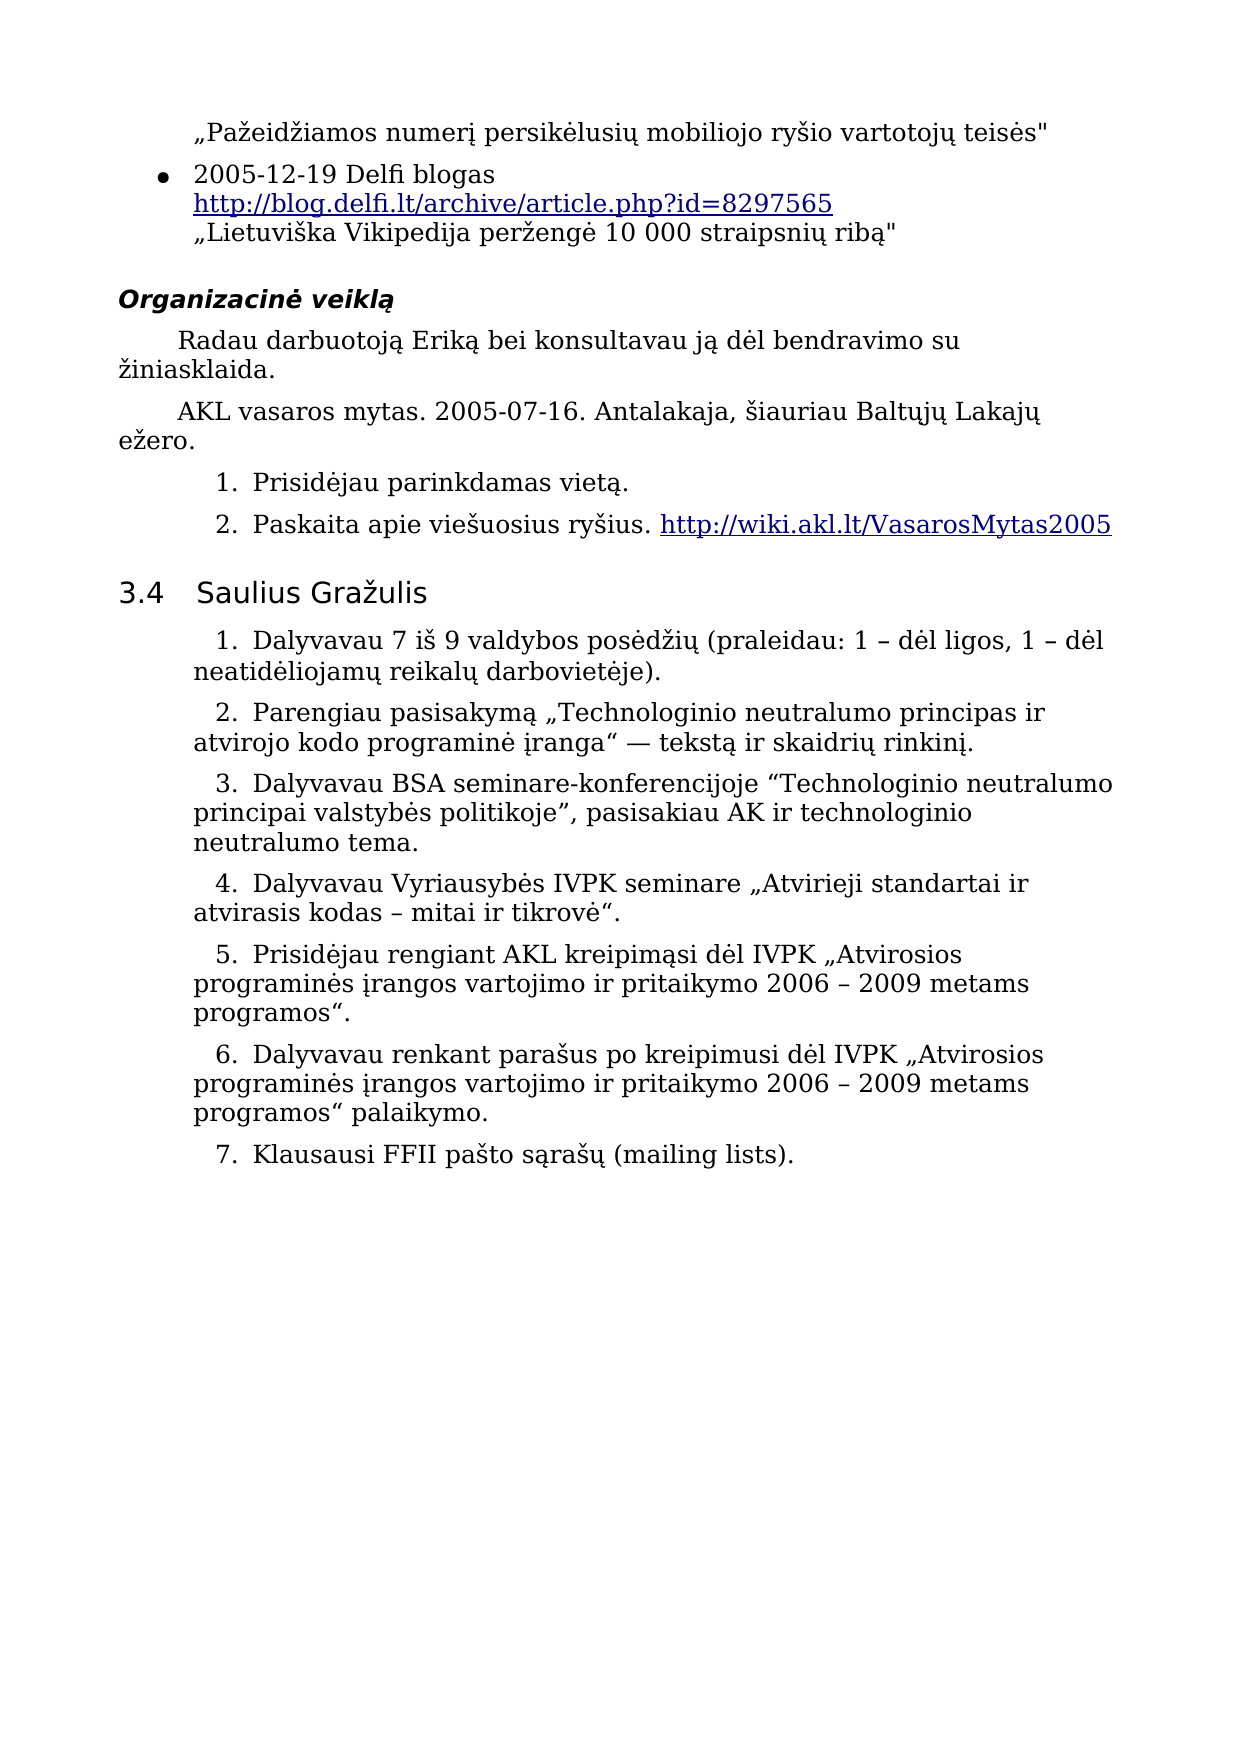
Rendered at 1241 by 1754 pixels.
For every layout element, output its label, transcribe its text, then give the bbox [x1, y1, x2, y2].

subtitle Organizacinė veiklą [118, 285, 1122, 314]
list Parengiau pasisakymą „Technologinio neutralumo principas ir atvirojo kodo programinė įranga“ — tekstą ir skaidrių rinkinį. [156, 699, 1122, 757]
list Dalyvavau 7 iš 9 valdybos posėdžių (praleidau: 1 – dėl ligos, 1 – dėl neatidėliojamų reikalų darbovietėje). [156, 623, 1122, 686]
list Prisidėjau rengiant AKL kreipimąsi dėl IVPK „Atvirosios programinės įrangos vartojimo ir pritaikymo 2006 – 2009 metams programos“. [156, 940, 1122, 1028]
list Dalyvavau Vyriausybės IVPK seminare „Atvirieji standartai ir atvirasis kodas – mitai ir tikrovė“. [156, 869, 1122, 928]
list Prisidėjau parinkdamas vietą. [156, 468, 1122, 497]
text Radau darbuotoją Eriką bei konsultavau ją dėl bendravimo su žiniasklaida. [118, 326, 1122, 385]
list Paskaita apie viešuosius ryšius. http://wiki.akl.lt/VasarosMytas2005 [156, 510, 1122, 539]
list Klausausi FFII pašto sąrašų (mailing lists). [156, 1140, 1122, 1169]
list Dalyvavau renkant parašus po kreipimusi dėl IVPK „Atvirosios programinės įrangos vartojimo ir pritaikymo 2006 – 2009 metams programos“ palaikymo. [156, 1040, 1122, 1128]
text AKL vasaros mytas. 2005-07-16. Antalakaja, šiauriau Baltųjų Lakajų ežero. [118, 397, 1122, 456]
list „Pažeidžiamos numerį persikėlusių mobiliojo ryšio vartotojų teisės" [156, 118, 1122, 147]
subtitle Saulius Gražulis [118, 576, 1122, 610]
list Dalyvavau BSA seminare-konferencijoje “Technologinio neutralumo principai valstybės politikoje”, pasisakiau AK ir technologinio neutralumo tema. [156, 769, 1122, 857]
list 2005-12-19 Delfi blogas http://blog.delfi.lt/archive/article.php?id=8297565 „Lietuviška Vikipedija peržengė 10 000 straipsnių ribą" [156, 160, 1122, 247]
